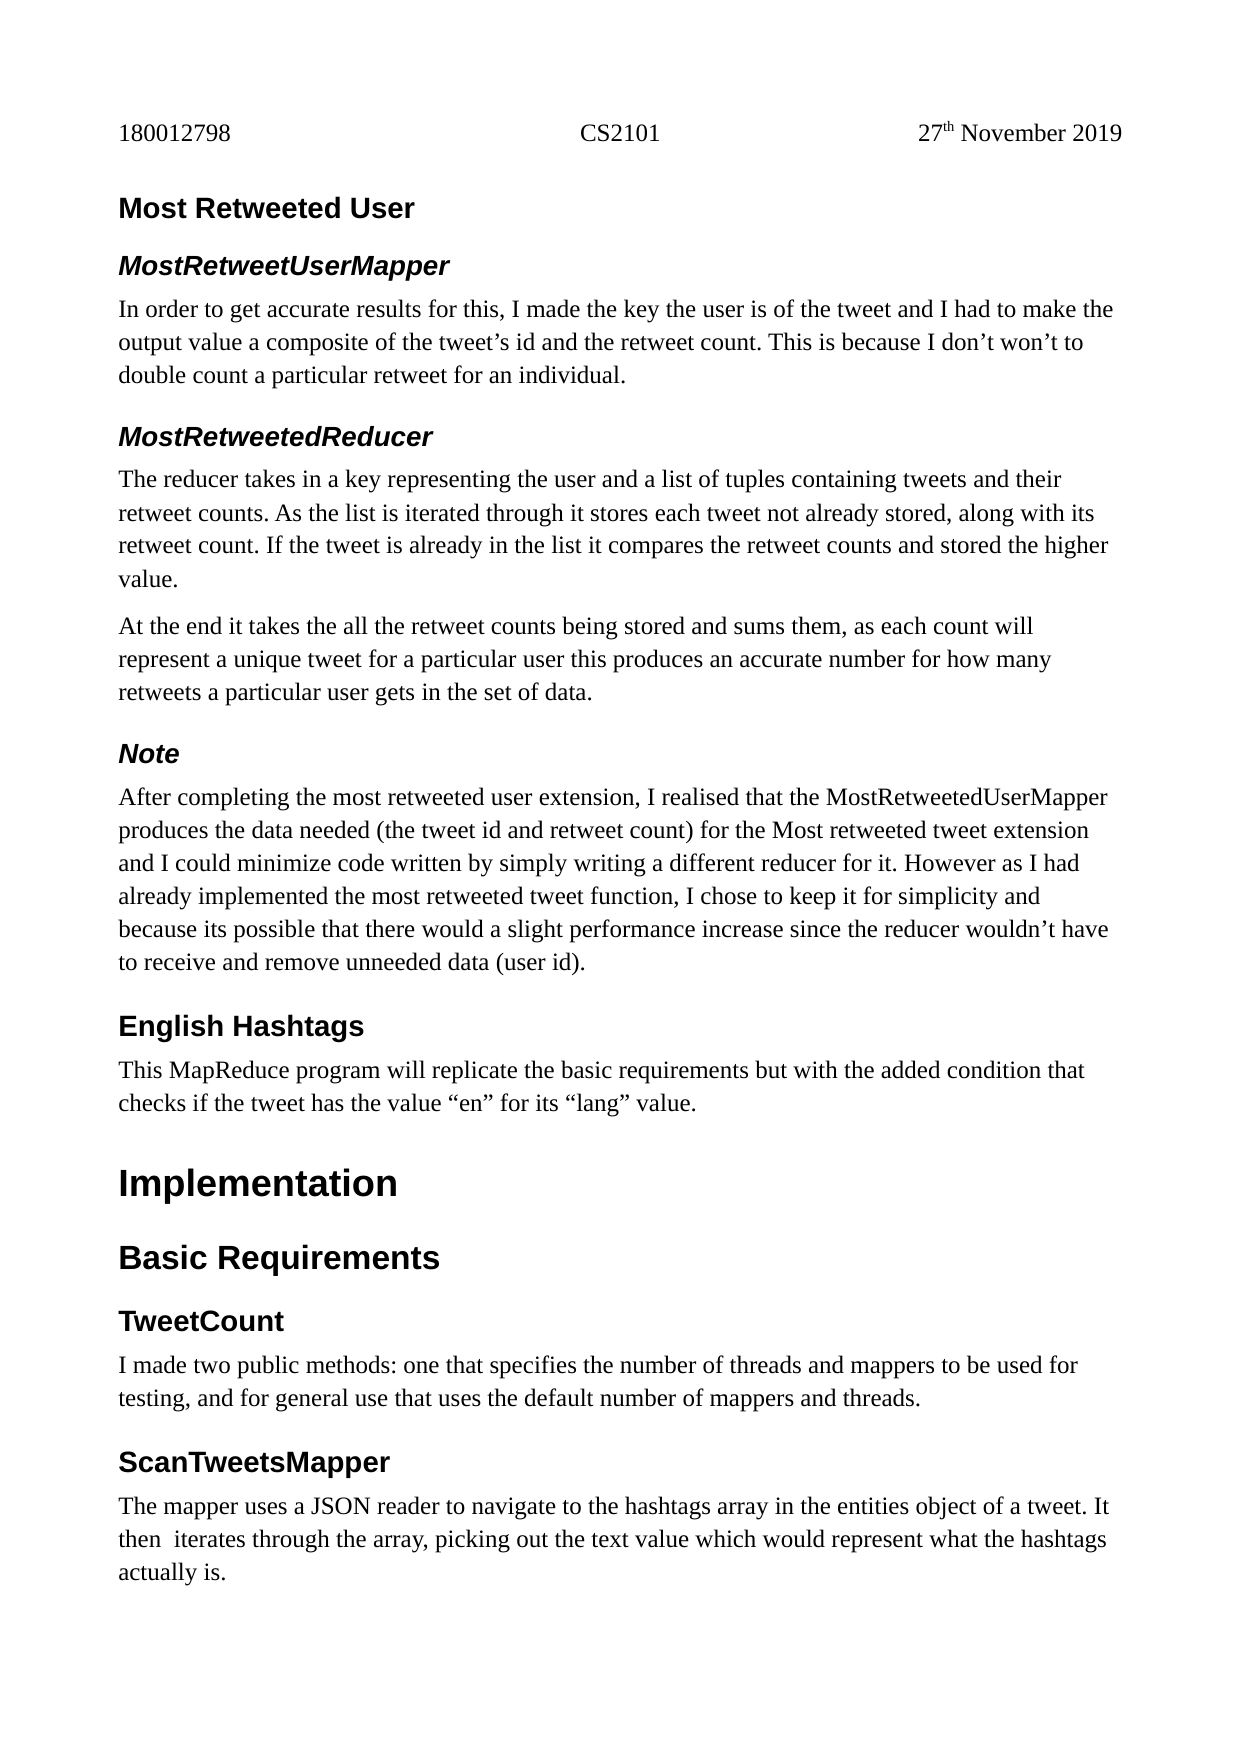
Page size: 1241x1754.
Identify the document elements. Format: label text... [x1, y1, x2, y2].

text In order to get accurate results for this, I made the key the user is of the tweet and I had to make the output value a composite of the tweet’s id and the retweet count. This is because I don’t won’t to double count a particular retweet for an individual. [118, 294, 1122, 389]
subtitle Basic Requirements [118, 1238, 1122, 1277]
text The reducer takes in a key representing the user and a list of tuples containing tweets and their retweet counts. As the list is iterated through it stores each tweet not already stored, along with its retweet count. If the tweet is already in the list it compares the retweet counts and stored the higher value. [118, 464, 1122, 592]
text I made two public methods: one that specifies the number of threads and mappers to be used for testing, and for general use that uses the default number of mappers and threads. [118, 1350, 1122, 1412]
text This MapReduce program will replicate the basic requirements but with the added condition that checks if the tweet has the value “en” for its “lang” value. [118, 1055, 1122, 1117]
subtitle TweetCount [118, 1304, 1122, 1337]
subtitle MostRetweetedReducer [118, 420, 1122, 452]
subtitle MostRetweetUserMapper [118, 250, 1122, 282]
subtitle English Hashtags [118, 1009, 1122, 1043]
text After completing the most retweeted user extension, I realised that the MostRetweetedUserMapper produces the data needed (the tweet id and retweet count) for the Most retweeted tweet extension and I could minimize code written by simply writing a different reducer for it. However as I had already implemented the most retweeted tweet function, I chose to keep it for simplicity and because its possible that there would a slight performance increase since the reducer wouldn’t have to receive and remove unneeded data (user id). [118, 782, 1122, 976]
subtitle Implementation [118, 1161, 1122, 1204]
subtitle ScanTweetsMapper [118, 1445, 1122, 1479]
text At the end it takes the all the retweet counts being stored and sums them, as each count will represent a unique tweet for a particular user this produces an accurate number for how many retweets a particular user gets in the set of data. [118, 611, 1122, 706]
subtitle Note [118, 737, 1122, 769]
text The mapper uses a JSON reader to navigate to the hashtags array in the entities object of a tweet. It then iterates through the array, picking out the text value which would represent what the hashtags actually is. [118, 1491, 1122, 1586]
subtitle Most Retweeted User [118, 191, 1122, 225]
